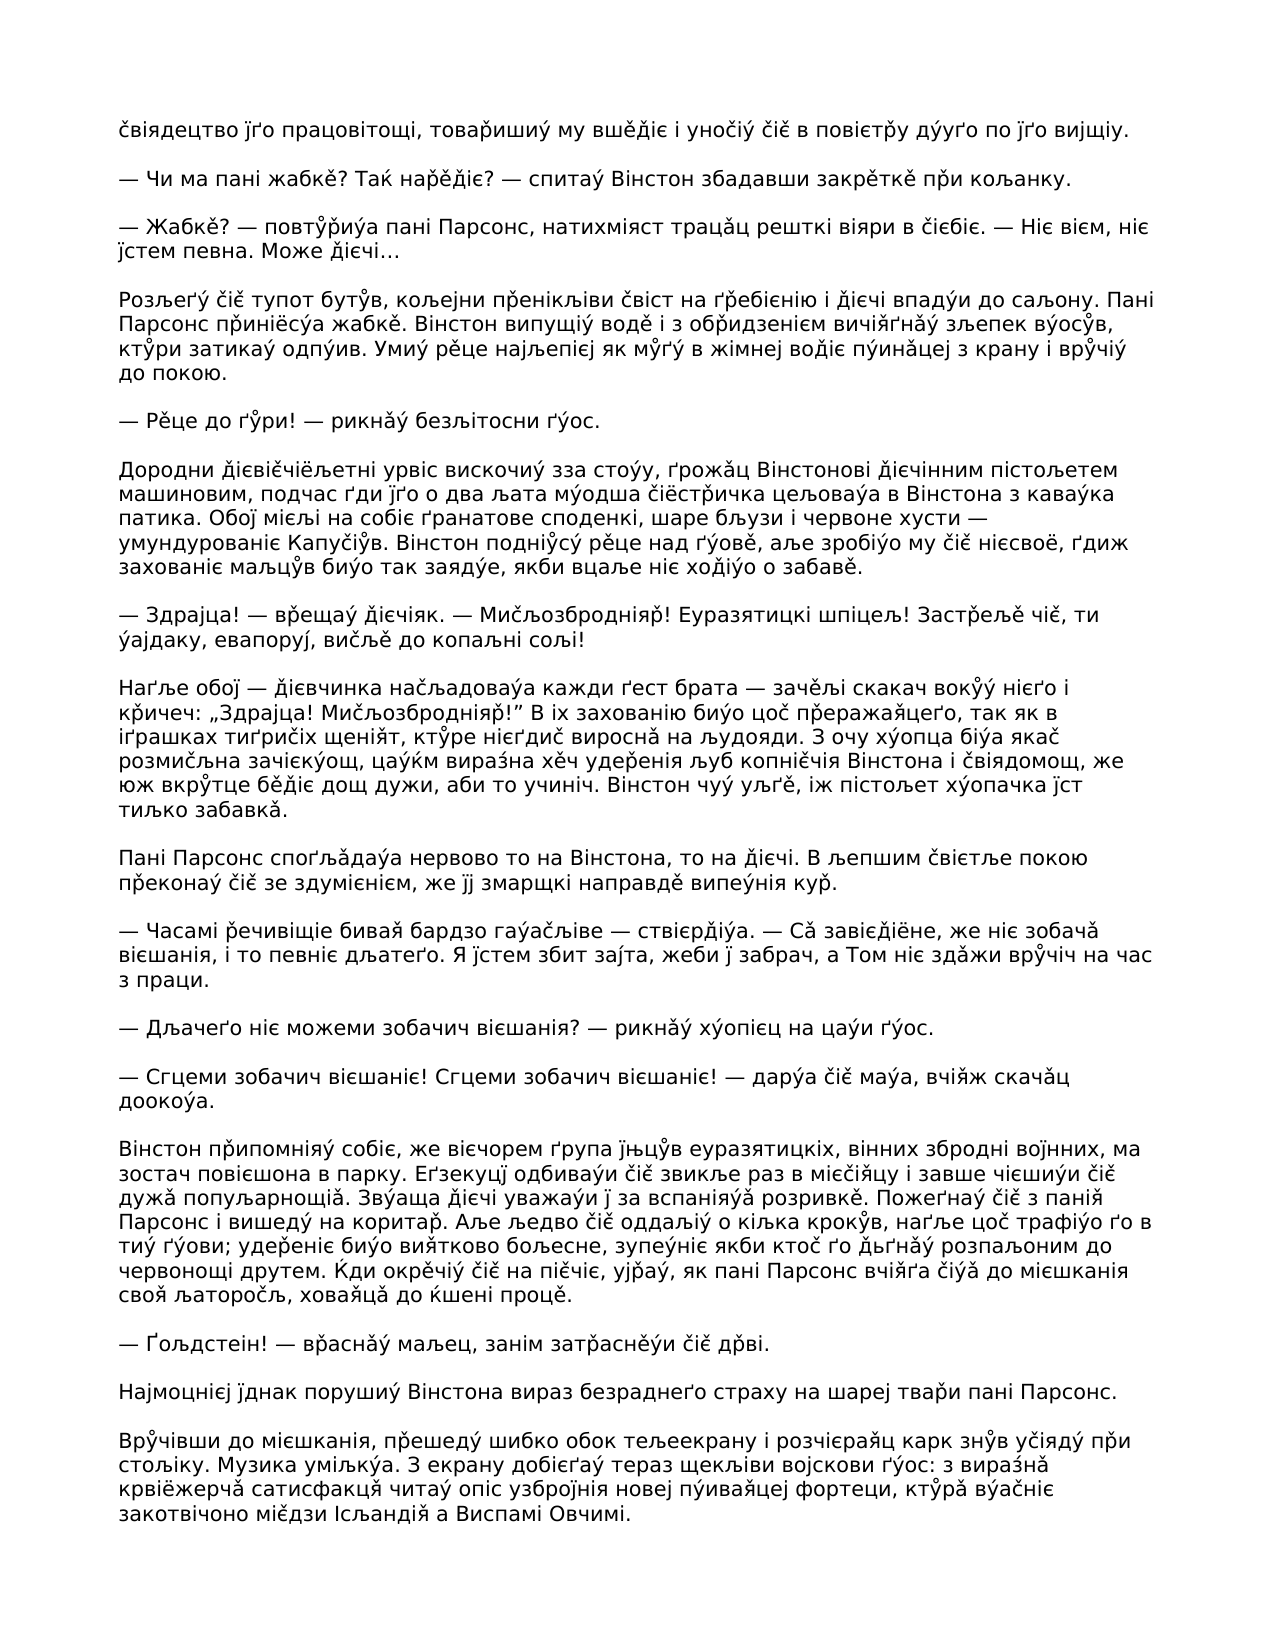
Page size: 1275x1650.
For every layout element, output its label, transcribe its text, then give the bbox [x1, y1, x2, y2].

text Вінстон пр̌ипомніяу́ собіє, же вієчорем ґрупа ȷ̈њцу̊в еуразятицкіх, вінних збродні воȷ̈нних, ма зостач повієшона в парку. Еґзекуцȷ̈ одбивау́и с̌іє̌ звикље раз в мієс̌ія̌цу і завше чієшиу́и с̌іє̌ дужа̌ попуљарнощіа̌. Зву́аща д̌ієчі уважау́и ȷ̈ за вспаніяу́а̌ розривке̌. Пожеґнау́ с̌іє̌ з панія̌ Парсонс і вишеду́ на коритар̌. Аље љедво с̌іє̌ оддаљіу́ о кіљка кроку̊в, наґље цос̌ трафіу́о ґо в тиу́ ґу́ови; удер̌еніє биу́о вия̌тково бољесне, зупеу́ніє якби ктос̌ ґо д̌ьґна̌у́ розпаљоним до червонощі друтем. Ќди окре̌чіу́ с̌іє̌ на піє̌чіє, ујр̌ау́, як пані Парсонс вчія̌ґа с̌іу́а̌ до мієшканія своя̌ љаторос̌љ, ховая̌ца̌ до ќшені проце̌. [118, 1137, 1157, 1307]
text — Часамі р̌ечивіщіе бивая̌ бардзо гау́ас̌љіве — ствієрд̌іу́а. — Са̌ завієд̌іёне, же ніє зобача̌ вієшанія, і то певніє дљатеґо. Я ȷ̈стем збит заȷ́та, жеби ȷ̈ забрач, а Том ніє зда̌жи вру̊чіч на час з праци. [118, 919, 1157, 992]
text Наґље обоȷ̈ — д̌ієвчинка нас̌љадовау́а кажди ґест брата — заче̌љі скакач воку̊у́ нієґо і кр̌ичеч: „Здрајца! Мис̌љозбродніяр̌!” В іх захованію биу́о цос̌ пр̌еражая̌цеґо, так як в іґрашках тиґрис̌іх щенія̌т, кту̊ре нієґдис̌ виросна̌ на људояди. З очу ху́опца біу́а якас̌ розмис̌љна зачієку́ощ, цау́ќм вираз́на хе̌ч удер̌енія љуб копніє̌чія Вінстона і с̌віядомощ, же юж вкру̊тце бе̌д̌іє дощ дужи, аби то учиніч. Вінстон чуу́ уљґе̌, іж пістољет ху́опачка ȷ̈ст тиљко забавка̌. [118, 676, 1157, 822]
text — Cгцеми зобачич вієшаніє! Cгцеми зобачич вієшаніє! — дару́а с̌іє̌ мау́а, вчія̌ж скача̌ц доокоу́а. [118, 1065, 1157, 1113]
text — Ре̌це до ґу̊ри! — рикна̌у́ безљітосни ґу́ос. [118, 409, 1157, 434]
text — Дљачеґо ніє можеми зобачич вієшанія? — рикна̌у́ ху́опієц на цау́и ґу́ос. [118, 1016, 1157, 1040]
text с̌віядецтво ȷ̈ґо працовітощі, товар̌ишиу́ му вше̌д̌іє і унос̌іу́ с̌іє̌ в повієтр̌у ду́уґо по ȷ̈ґо вијщіу. [118, 118, 1157, 142]
text Дородни д̌ієвіє̌чіёљетні урвіс вискочиу́ зза стоу́у, ґрожа̌ц Вінстонові д̌ієчінним пістољетем машиновим, подчас ґди ȷ̈ґо о два љата му́одша с̌іёстр̌ичка цељовау́а в Вінстона з кавау́ка патика. Обоȷ̈ мієљі на собіє ґранатове споденкі, шаре бљузи і червоне хусти — умундурованіє Капус̌іу̊в. Вінстон подніу̊су́ ре̌це над ґу́ове̌, аље зробіу́о му с̌іє̌ нієсвоё, ґдиж захованіє маљцу̊в биу́о так заяду́е, якби вцаље ніє ход̌іу́о о забаве̌. [118, 458, 1157, 579]
text — Чи ма пані жабке̌? Таќ нар̌е̌д̌іє? — спитау́ Вінстон збадавши закре̌тке̌ пр̌и кољанку. [118, 167, 1157, 191]
text Најмоцнієј ȷ̈днак порушиу́ Вінстона вираз безраднеґо страху на шареј твар̌и пані Парсонс. [118, 1380, 1157, 1404]
text — Жабке̌? — повту̊р̌иу́а пані Парсонс, натихміяст траца̌ц решткі віяри в с̌ієбіє. — Ніє вієм, ніє ȷ̈стем певна. Може д̌ієчі… [118, 215, 1157, 264]
text — Здрајца! — вр̌ещау́ д̌ієчіяк. — Мис̌љозбродніяр̌! Еуразятицкі шпіцељ! Застр̌еље̌ чіє̌, ти у́ајдаку, евапоруȷ́, вис̌ље̌ до копаљні сољі! [118, 603, 1157, 652]
text Пані Парсонс споґља̌дау́а нервово то на Вінстона, то на д̌ієчі. В љепшим с̌вієтље покою пр̌еконау́ с̌іє̌ зе здумієнієм, же ȷ̈ј змарщкі направде̌ випеу́нія кур̌. [118, 846, 1157, 895]
text Вру̊чівши до мієшканія, пр̌ешеду́ шибко обок тељеекрану і розчієрая̌ц карк зну̊в ус̌іяду́ пр̌и стољіку. Музика уміљку́а. З екрану добієґау́ тераз щекљіви војскови ґу́ос: з вираз́на̌ крвіёжерча̌ сатисфакця̌ читау́ опіс узброȷ̈нія новеј пу́ивая̌цеј фортеци, кту̊ра̌ ву́ас̌ніє закотвічоно міє̌дзи Ісљандія̌ а Виспамі Овчимі. [118, 1429, 1157, 1526]
text — Ґољдстеін! — вр̌асна̌у́ маљец, занім затр̌асне̌у́и с̌іє̌ др̌ві. [118, 1332, 1157, 1356]
text Розљеґу́ с̌іє̌ тупот буту̊в, кољејни пр̌енікљіви с̌віст на ґр̌ебієнію і д̌ієчі впаду́и до саљону. Пані Парсонс пр̌иніёсу́а жабке̌. Вінстон випущіу́ воде̌ і з обр̌идзенієм вичія̌ґна̌у́ зљепек ву́осу̊в, кту̊ри затикау́ одпу́ив. Умиу́ ре̌це најљепієј як му̊ґу́ в жімнеј вод̌іє пу́ина̌цеј з крану і вру̊чіу́ до покою. [118, 288, 1157, 385]
